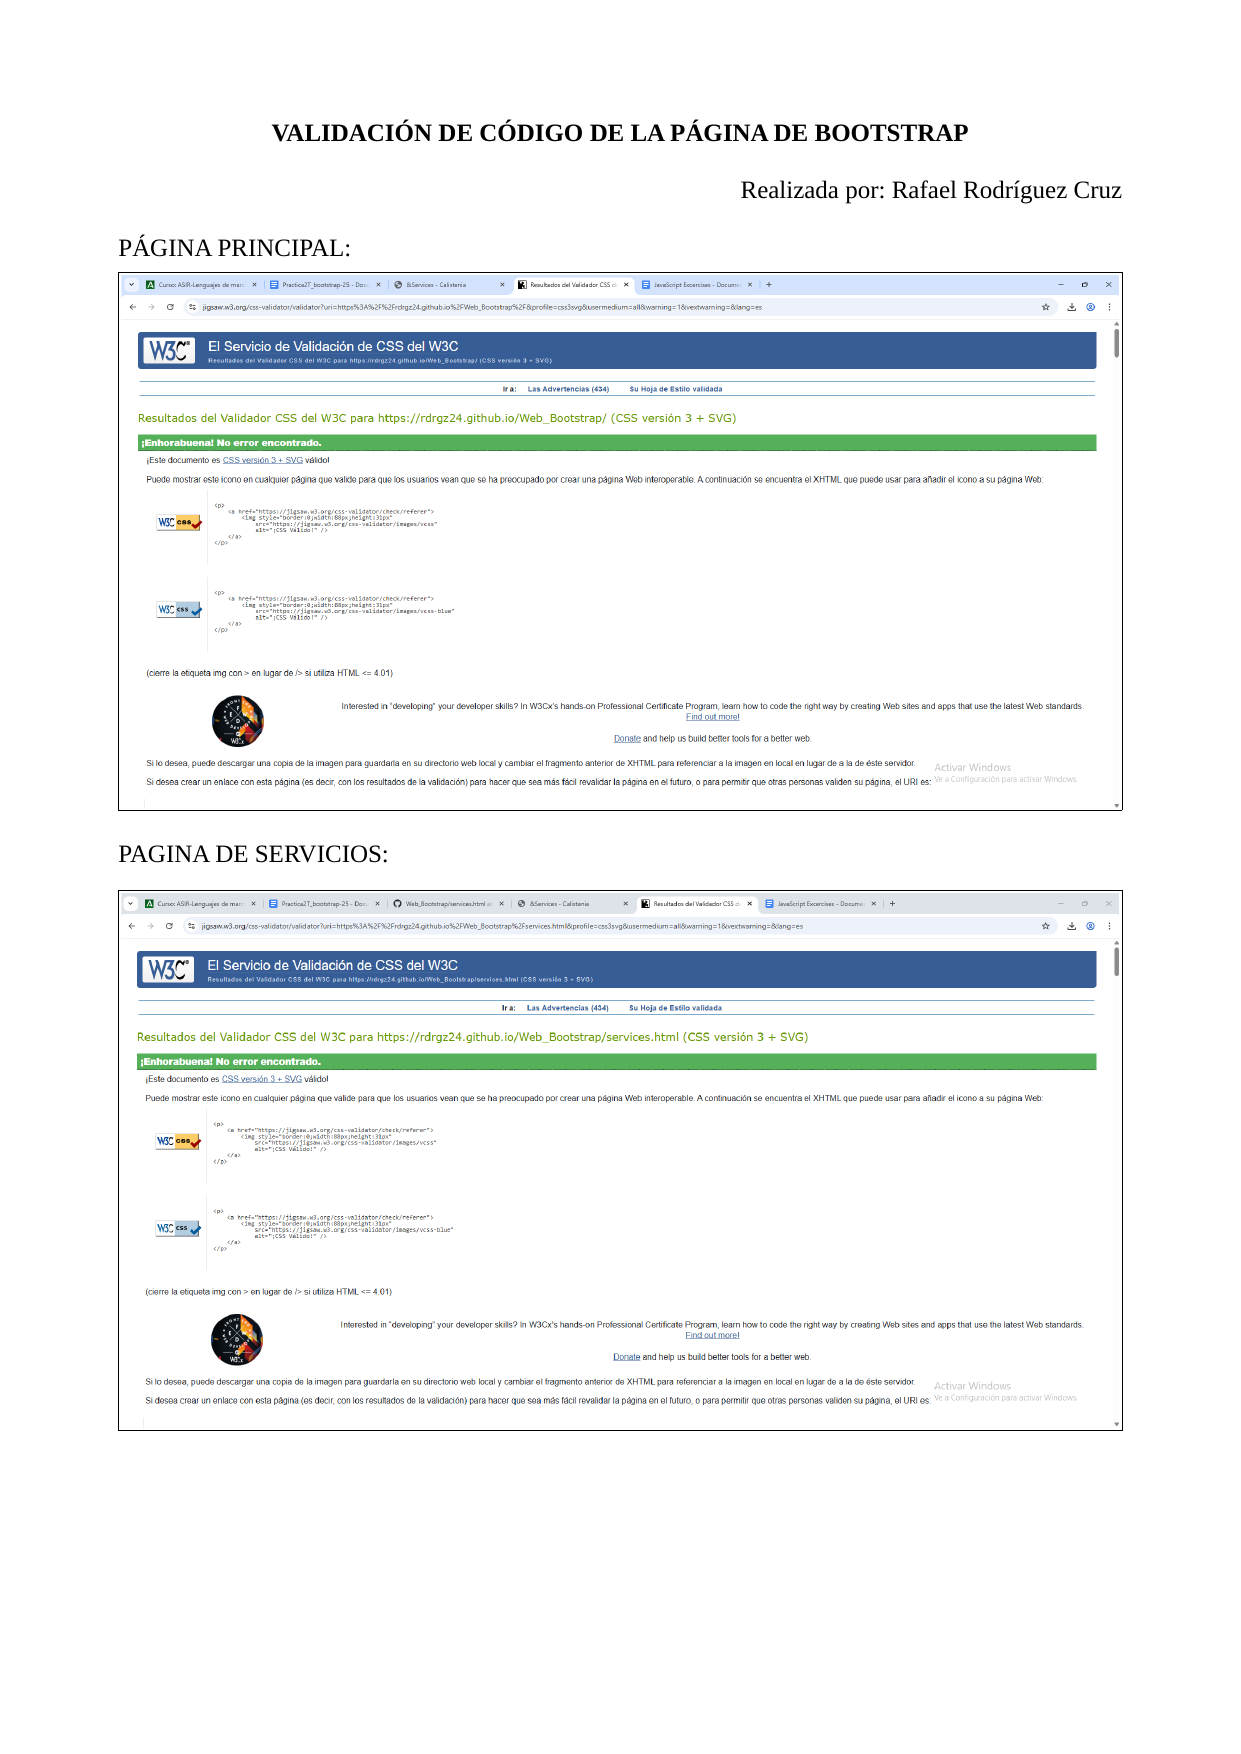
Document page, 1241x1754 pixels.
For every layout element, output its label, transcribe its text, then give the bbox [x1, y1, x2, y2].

picture [121, 893, 1119, 1428]
text [119, 273, 1122, 810]
text PÁGINA PRINCIPAL: [118, 233, 1122, 262]
text PAGINA DE SERVICIOS: [118, 811, 1122, 868]
text Realizada por: Rafael Rodríguez Cruz [118, 176, 1122, 204]
text VALIDACIÓN DE CÓDIGO DE LA PÁGINA DE BOOTSTRAP [118, 118, 1122, 147]
text [118, 262, 1122, 272]
picture [121, 275, 1119, 808]
